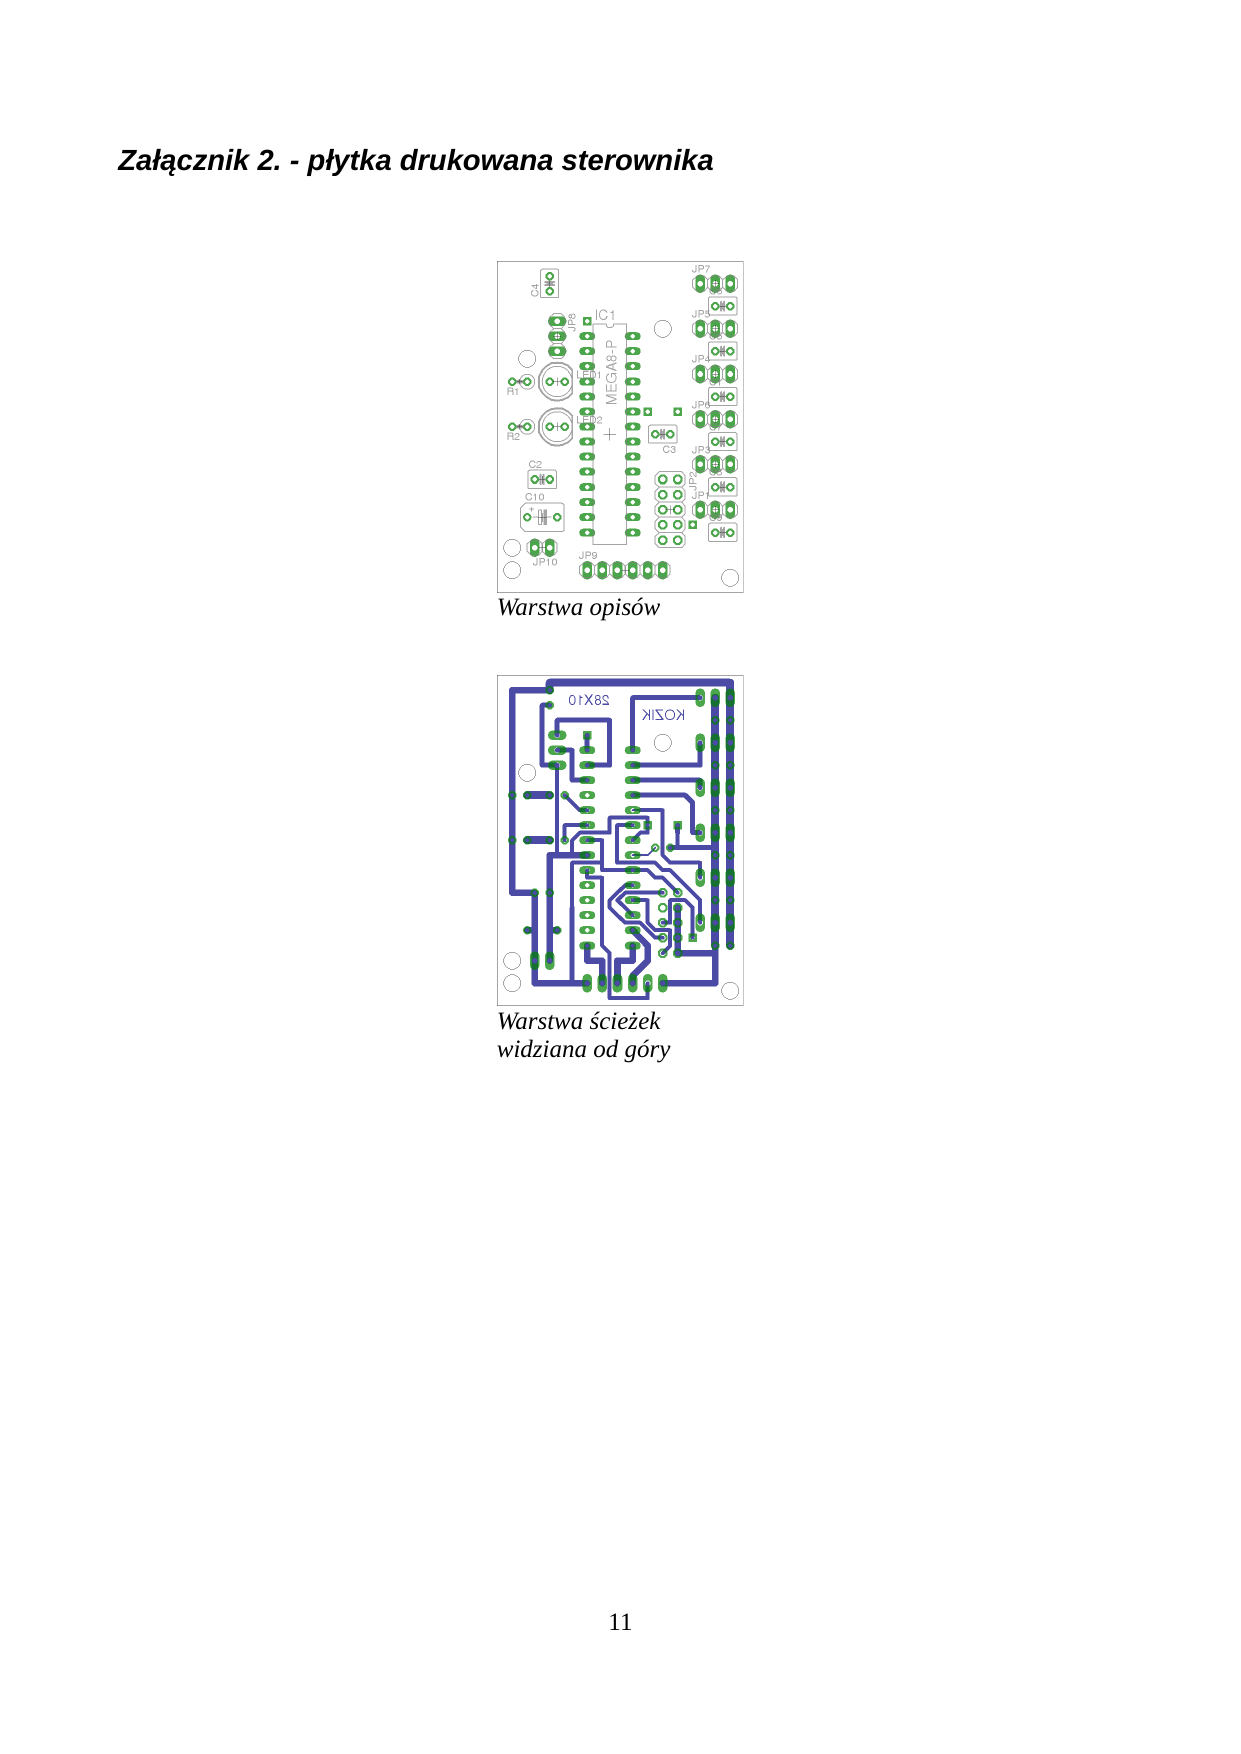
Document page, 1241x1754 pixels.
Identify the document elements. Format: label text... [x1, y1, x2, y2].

text Warstwa opisów [497, 593, 744, 621]
picture [496, 674, 744, 1006]
picture [496, 260, 744, 593]
subtitle Załącznik 2. - płytka drukowana sterownika [118, 143, 1122, 177]
text Warstwa ścieżek widziana od góry [497, 1006, 744, 1063]
